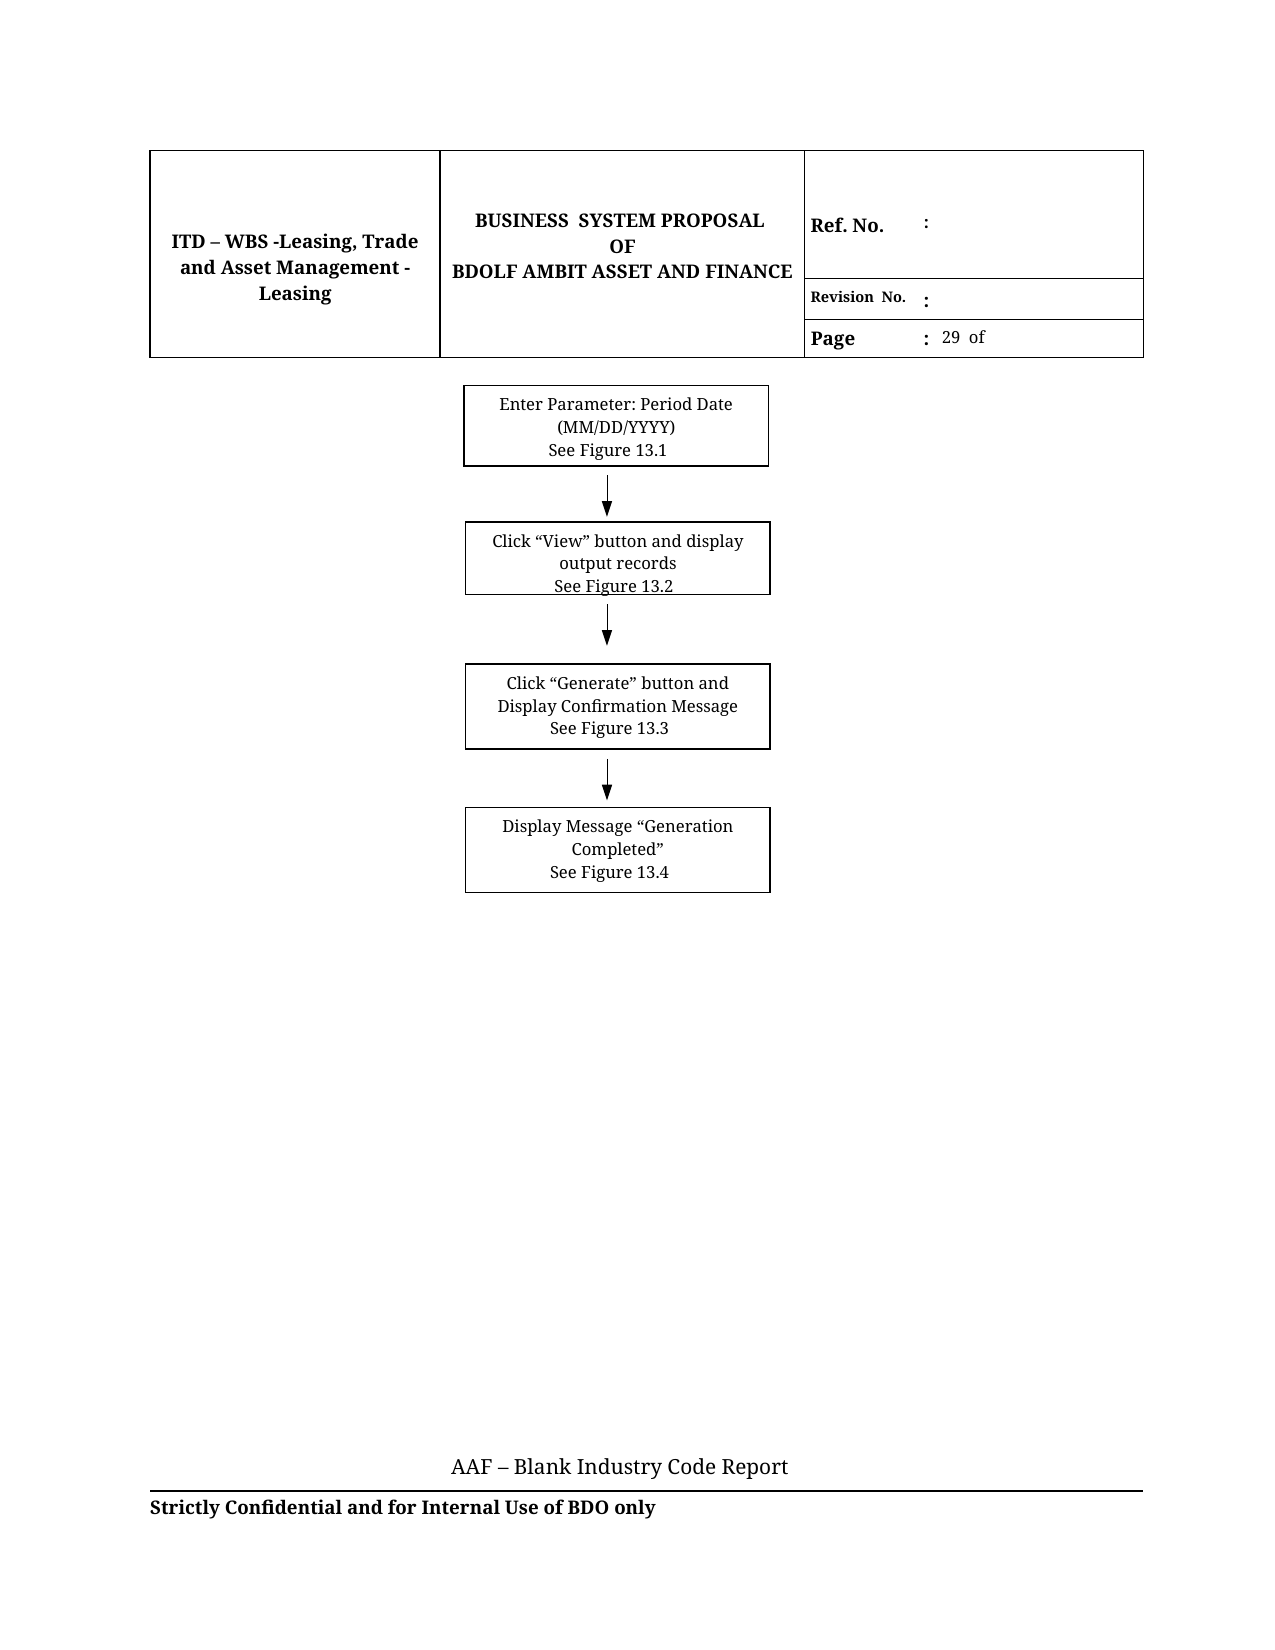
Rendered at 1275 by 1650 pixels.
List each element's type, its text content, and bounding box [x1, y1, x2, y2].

text AAF – Blank Industry Code Report [150, 1452, 1143, 1481]
